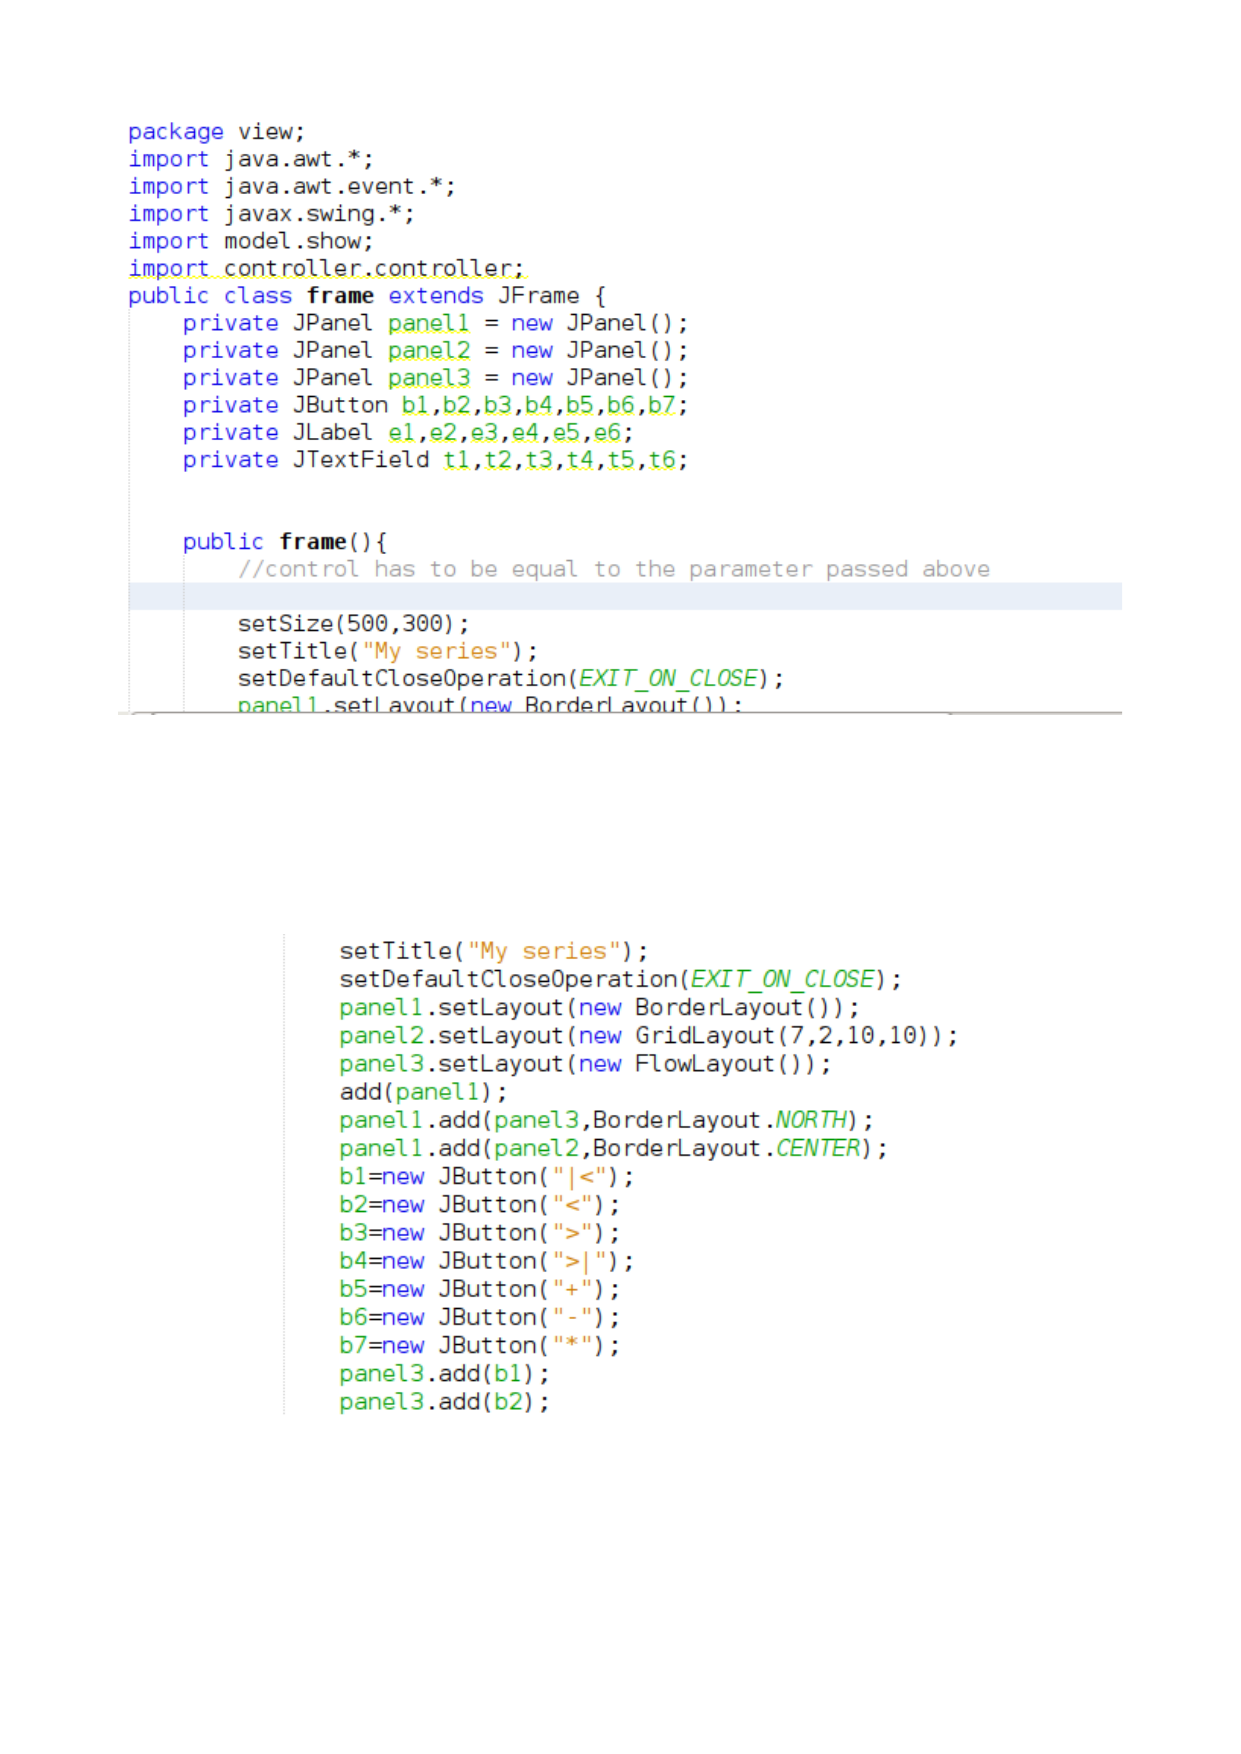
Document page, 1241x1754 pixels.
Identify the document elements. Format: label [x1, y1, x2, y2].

picture [271, 934, 969, 1416]
picture [118, 118, 1123, 715]
